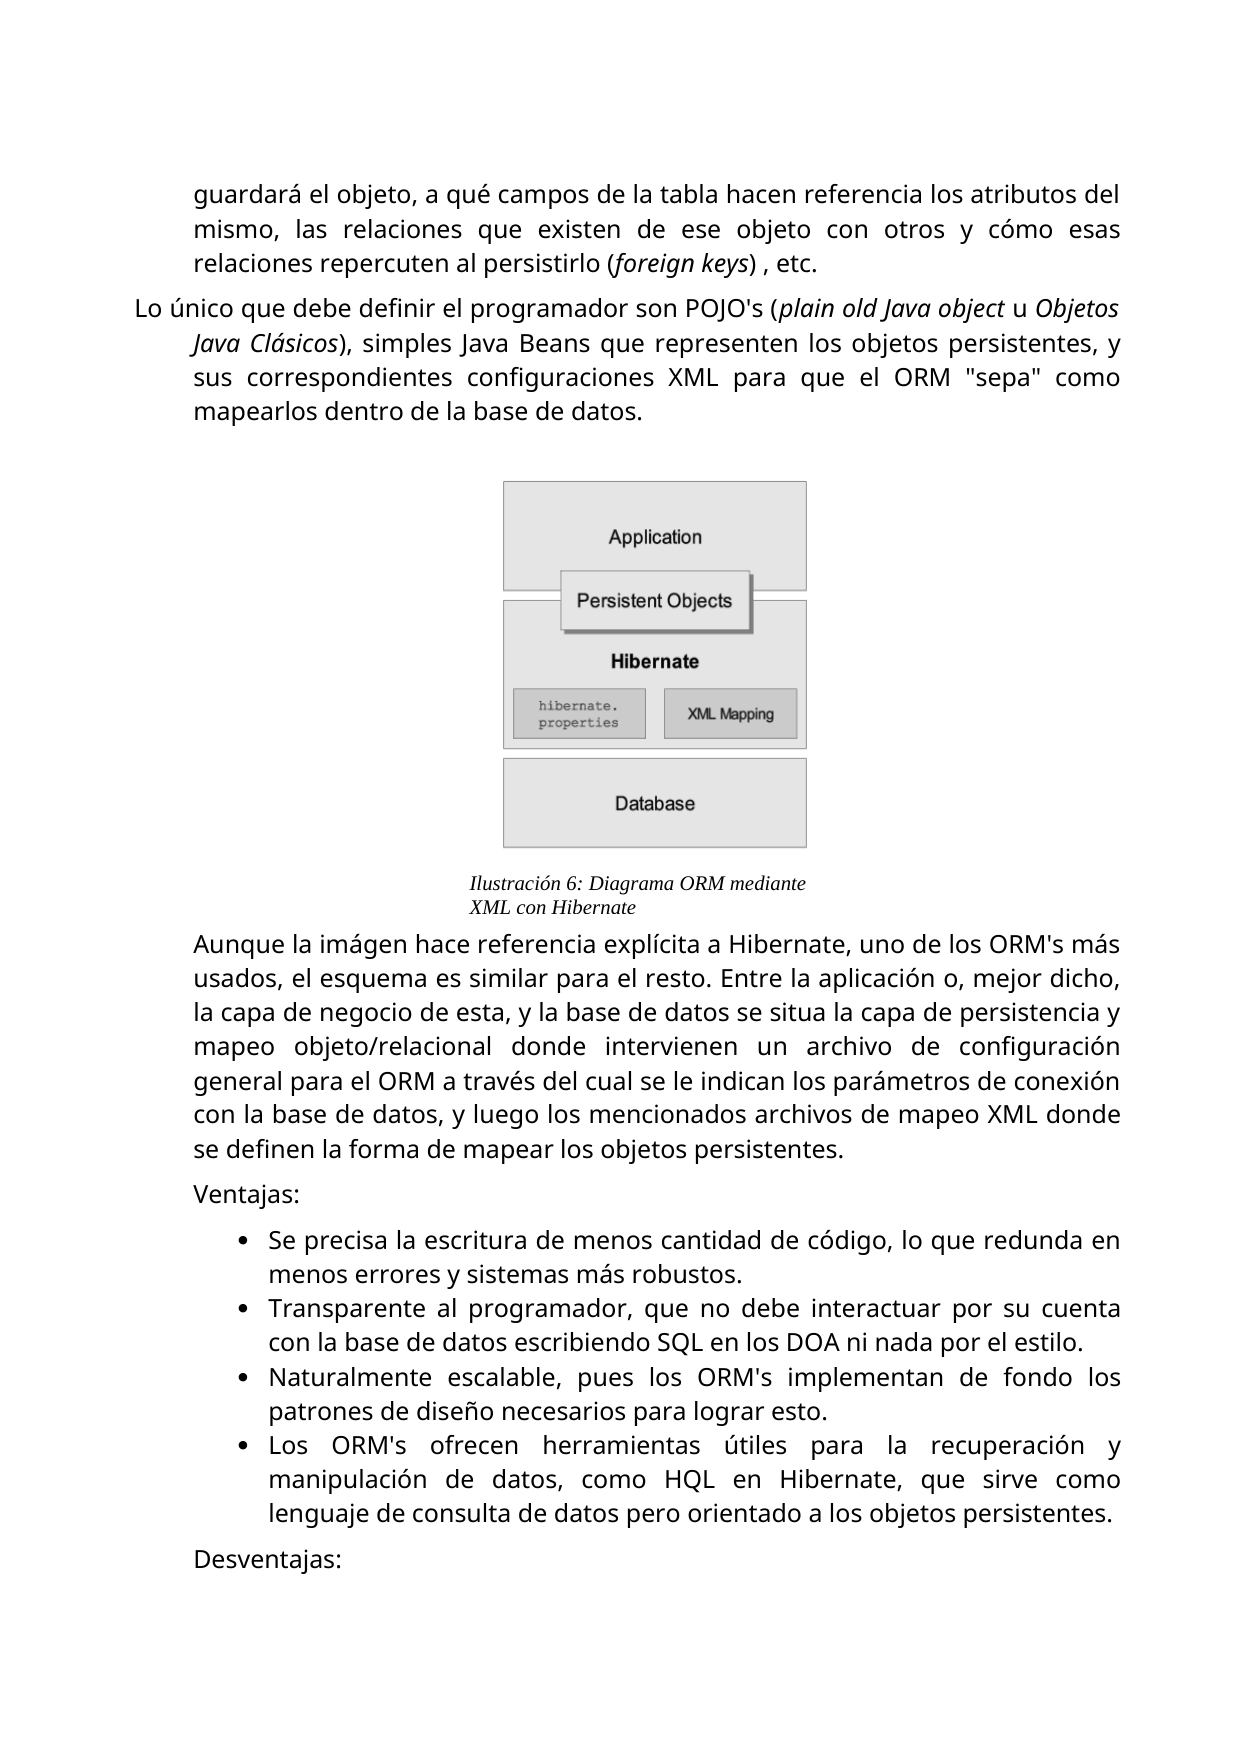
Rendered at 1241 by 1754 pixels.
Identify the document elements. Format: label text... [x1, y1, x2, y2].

list Los ORM's ofrecen herramientas útiles para la recuperación y manipulación de datos, como HQL en Hibernate, que sirve como lenguaje de consulta de datos pero orientado a los objetos persistentes. [238, 1427, 1122, 1529]
text Ilustración 6: Diagrama ORM mediante XML con Hibernate [638, 871, 839, 913]
picture [485, 462, 827, 862]
list Se precisa la escritura de menos cantidad de código, lo que redunda en menos errores y sistemas más robustos. [238, 1223, 1122, 1291]
list Transparente al programador, que no debe interactuar por su cuenta con la base de datos escribiendo SQL en los DOA ni nada por el estilo. [238, 1291, 1122, 1359]
text Lo único que debe definir el programador son POJO's (plain old Java object u Objetos Java Clásicos), simples Java Beans que representen los objetos persistentes, y sus correspondientes configuraciones XML para que el ORM "sepa" como mapearlos dentro de la base de datos. [134, 325, 193, 427]
list Naturalmente escalable, pues los ORM's implementan de fondo los patrones de diseño necesarios para lograr esto. [238, 1359, 1122, 1427]
text Lo único que debe definir el programador son POJO's (plain old Java object u Objetos Java Clásicos), simples Java Beans que representen los objetos persistentes, y sus correspondientes configuraciones XML para que el ORM "sepa" como mapearlos dentro de la base de datos. [650, 393, 1122, 427]
text Ventajas: [306, 1177, 1122, 1211]
text Desventajas: [348, 1541, 1122, 1575]
